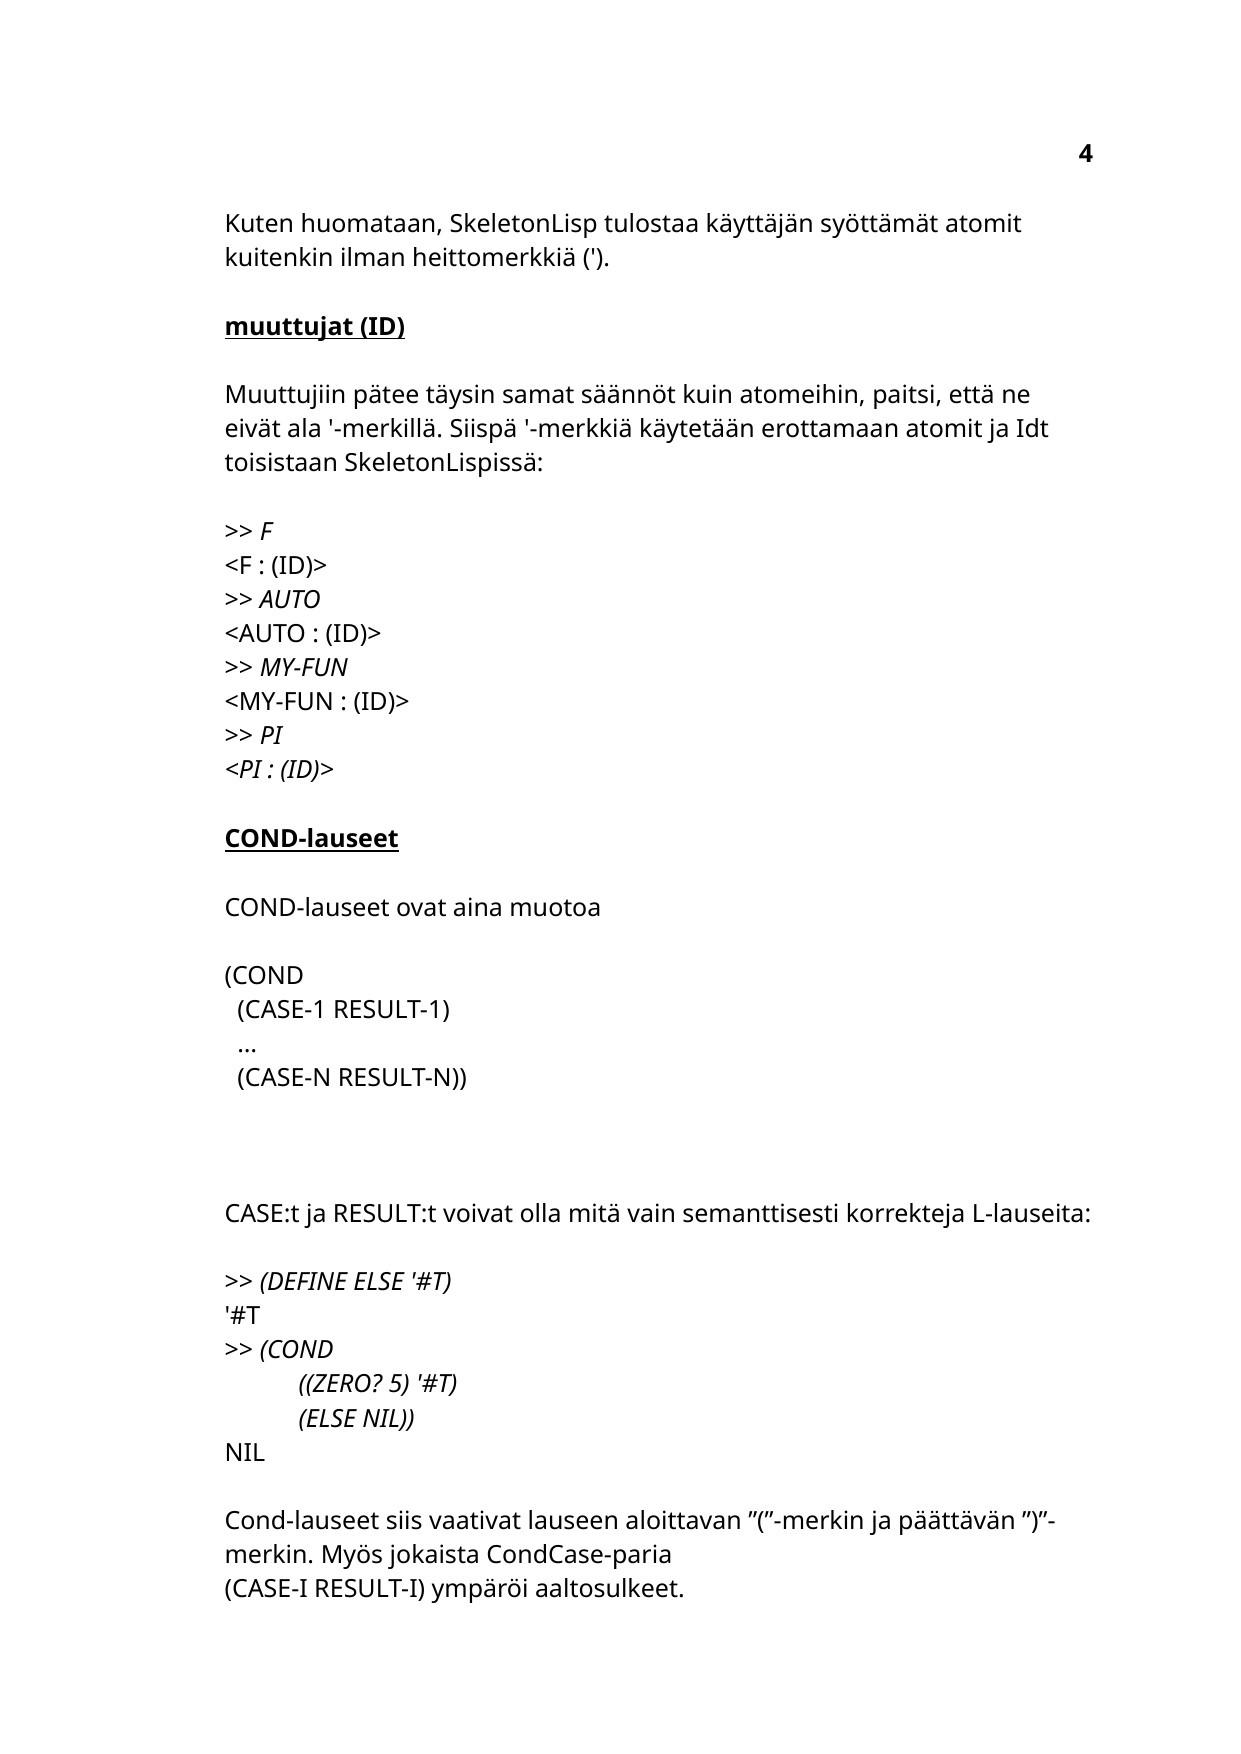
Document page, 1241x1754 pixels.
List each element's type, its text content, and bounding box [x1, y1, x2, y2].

list Kuten huomataan, SkeletonLisp tulostaa käyttäjän syöttämät atomit kuitenkin ilman heittomerkkiä ('). [224, 205, 1093, 273]
list COND-lauseet COND-lauseet ovat aina muotoa (COND (CASE-1 RESULT-1) … (CASE-N RESULT-N)) CASE:t ja RESULT:t voivat olla mitä vain semanttisesti korrekteja L-lauseita: >> (DEFINE ELSE '#T) '#T >> (COND ((ZERO? 5) '#T) (ELSE NIL)) NIL Cond-lauseet siis vaativat lauseen aloittavan ”(”-merkin ja päättävän ”)”-merkin. Myös jokaista CondCase-paria (CASE-I RESULT-I) ympäröi aaltosulkeet. [224, 821, 1093, 1604]
list muuttujat (ID) Muuttujiin pätee täysin samat säännöt kuin atomeihin, paitsi, että ne eivät ala '-merkillä. Siispä '-merkkiä käytetään erottamaan atomit ja Idt toisistaan SkeletonLispissä: >> F <F : (ID)> >> AUTO <AUTO : (ID)> >> MY-FUN <MY-FUN : (ID)> >> PI <PI : (ID)> [224, 309, 1093, 786]
list 4 [224, 136, 1093, 170]
